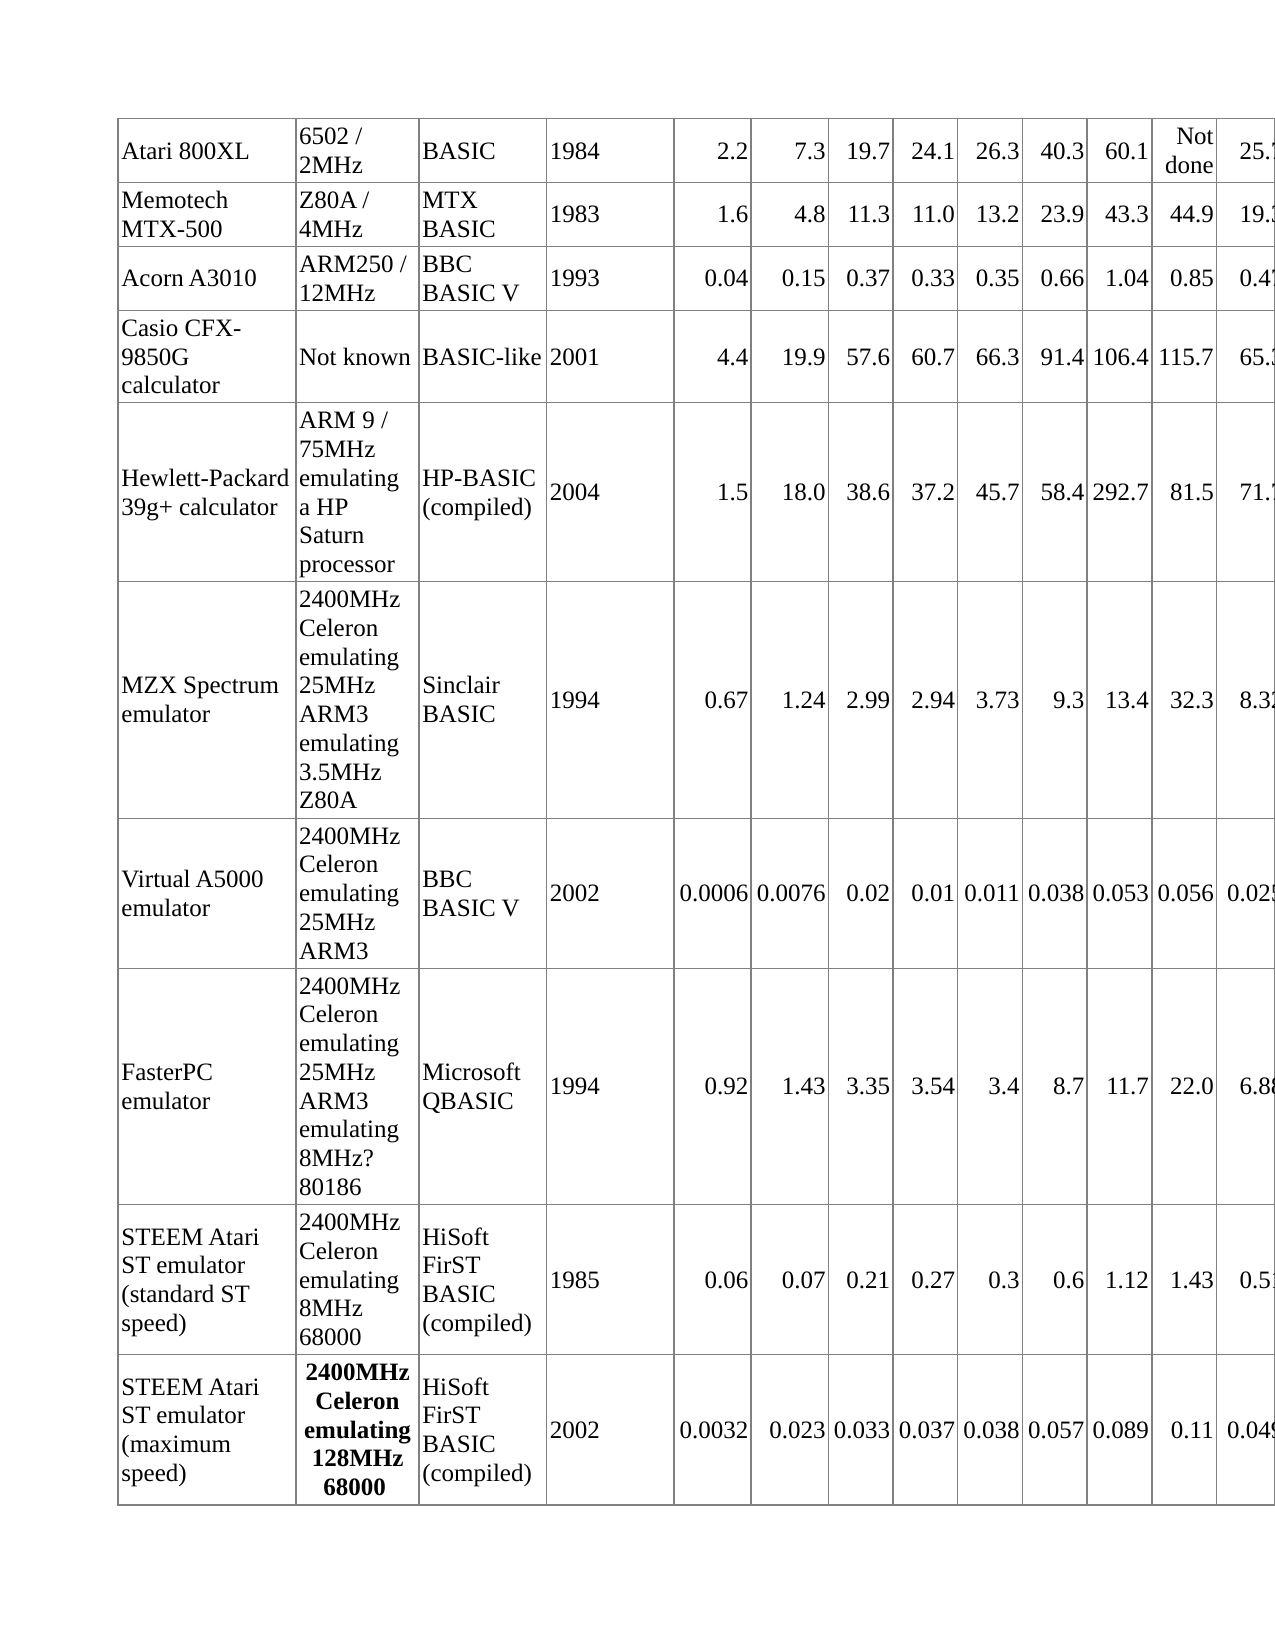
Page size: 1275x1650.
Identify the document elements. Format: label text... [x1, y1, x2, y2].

table_cell 0.85 [1153, 247, 1216, 310]
table_cell 1994 [547, 969, 673, 1204]
table_cell 3.54 [894, 969, 957, 1204]
table_cell Z80A / 4MHz [297, 183, 418, 246]
table_cell ARM250 / 12MHz [297, 247, 418, 310]
table_cell HiSoft FirST BASIC (compiled) [420, 1355, 546, 1504]
table_cell 0.92 [675, 969, 750, 1204]
table_cell 6502 / 2MHz [297, 119, 418, 182]
table_cell 1.12 [1088, 1205, 1151, 1354]
table_cell Acorn A3010 [119, 247, 295, 310]
table_cell 43.3 [1088, 183, 1151, 246]
table_cell 2002 [547, 1355, 673, 1504]
table_cell 7.3 [752, 119, 828, 182]
table_cell 2400MHz Celeron emulating 25MHz ARM3 emulating 3.5MHz Z80A [297, 582, 418, 817]
table_cell 60.1 [1088, 119, 1151, 182]
table_cell 11.3 [829, 183, 892, 246]
table_cell 115.7 [1153, 311, 1216, 402]
table_cell 3.73 [958, 582, 1022, 817]
table_cell 0.038 [958, 1355, 1022, 1504]
table_cell 0.35 [958, 247, 1022, 310]
table_cell 1994 [547, 582, 673, 817]
table_cell 57.6 [829, 311, 892, 402]
table_cell 38.6 [829, 403, 892, 581]
table_cell 19.3 [1217, 183, 1274, 246]
table_cell 4.8 [752, 183, 828, 246]
table_cell 19.9 [752, 311, 828, 402]
table_cell 0.0076 [752, 819, 828, 968]
table_cell BBC BASIC V [420, 819, 546, 968]
table_cell BBC BASIC V [420, 247, 546, 310]
table_cell 0.038 [1023, 819, 1086, 968]
table_cell 23.9 [1023, 183, 1086, 246]
table_cell Casio CFX-9850G calculator [119, 311, 295, 402]
table_cell 0.3 [958, 1205, 1022, 1354]
table_cell 2400MHz Celeron emulating 25MHz ARM3 emulating 8MHz? 80186 [297, 969, 418, 1204]
table_cell Not known [297, 311, 418, 402]
table_cell 0.47 [1217, 247, 1274, 310]
table_cell 2400MHz Celeron emulating 128MHz 68000 [297, 1355, 418, 1504]
table_cell 1.5 [675, 403, 750, 581]
table_cell 2.2 [675, 119, 750, 182]
table_cell 1984 [547, 119, 673, 182]
table_cell Not done [1153, 119, 1216, 182]
table_cell BASIC [420, 119, 546, 182]
table_cell 2400MHz Celeron emulating 8MHz 68000 [297, 1205, 418, 1354]
table_cell 2.99 [829, 582, 892, 817]
table_cell HiSoft FirST BASIC (compiled) [420, 1205, 546, 1354]
table_cell 0.0006 [675, 819, 750, 968]
table_cell 0.67 [675, 582, 750, 817]
table_cell 71.7 [1217, 403, 1274, 581]
table_cell 0.049 [1217, 1355, 1274, 1504]
table_cell 25.7 [1217, 119, 1274, 182]
table_cell 13.2 [958, 183, 1022, 246]
table_cell 0.01 [894, 819, 957, 968]
table_cell 0.11 [1153, 1355, 1216, 1504]
table_cell 0.21 [829, 1205, 892, 1354]
table_cell 0.033 [829, 1355, 892, 1504]
table_cell 2002 [547, 819, 673, 968]
table_cell 6.88 [1217, 969, 1274, 1204]
table_cell 1983 [547, 183, 673, 246]
table_cell 18.0 [752, 403, 828, 581]
table_cell 0.51 [1217, 1205, 1274, 1354]
table_cell Sinclair BASIC [420, 582, 546, 817]
table_cell 1.43 [1153, 1205, 1216, 1354]
table_cell 0.15 [752, 247, 828, 310]
table_cell 11.0 [894, 183, 957, 246]
table_cell 0.056 [1153, 819, 1216, 968]
table_cell 44.9 [1153, 183, 1216, 246]
table_cell 3.4 [958, 969, 1022, 1204]
table_cell 0.04 [675, 247, 750, 310]
table_cell 2004 [547, 403, 673, 581]
table_cell Hewlett-Packard 39g+ calculator [119, 403, 295, 581]
table_cell 26.3 [958, 119, 1022, 182]
table_cell 2400MHz Celeron emulating 25MHz ARM3 [297, 819, 418, 968]
table_cell 1985 [547, 1205, 673, 1354]
table_cell 81.5 [1153, 403, 1216, 581]
table_cell 0.025 [1217, 819, 1274, 968]
table_cell 91.4 [1023, 311, 1086, 402]
table_cell ARM 9 / 75MHz emulating a HP Saturn processor [297, 403, 418, 581]
table_cell 60.7 [894, 311, 957, 402]
table_cell 292.7 [1088, 403, 1151, 581]
table_cell 2.94 [894, 582, 957, 817]
table_cell 0.33 [894, 247, 957, 310]
table_cell 22.0 [1153, 969, 1216, 1204]
table_cell 0.07 [752, 1205, 828, 1354]
table_cell 37.2 [894, 403, 957, 581]
table_cell 8.7 [1023, 969, 1086, 1204]
table_cell Microsoft QBASIC [420, 969, 546, 1204]
table_cell 0.037 [894, 1355, 957, 1504]
table_cell 9.3 [1023, 582, 1086, 817]
table_cell 58.4 [1023, 403, 1086, 581]
table_cell 0.66 [1023, 247, 1086, 310]
table_cell 11.7 [1088, 969, 1151, 1204]
table_cell 1.24 [752, 582, 828, 817]
table_cell 0.27 [894, 1205, 957, 1354]
table_cell 3.35 [829, 969, 892, 1204]
table_cell 0.011 [958, 819, 1022, 968]
table_cell 4.4 [675, 311, 750, 402]
table_cell 1.6 [675, 183, 750, 246]
table_cell 45.7 [958, 403, 1022, 581]
table_cell 0.089 [1088, 1355, 1151, 1504]
table_cell 2001 [547, 311, 673, 402]
table_cell STEEM Atari ST emulator (maximum speed) [119, 1355, 295, 1504]
table_cell 13.4 [1088, 582, 1151, 817]
table_cell 0.37 [829, 247, 892, 310]
table_cell 65.3 [1217, 311, 1274, 402]
table_cell 0.053 [1088, 819, 1151, 968]
table_cell 1.04 [1088, 247, 1151, 310]
table_cell 0.6 [1023, 1205, 1086, 1354]
table_cell Virtual A5000 emulator [119, 819, 295, 968]
table_cell MTX BASIC [420, 183, 546, 246]
table_cell 8.32 [1217, 582, 1274, 817]
table_cell 0.06 [675, 1205, 750, 1354]
table_cell 32.3 [1153, 582, 1216, 817]
table_cell 19.7 [829, 119, 892, 182]
table_cell Memotech MTX-500 [119, 183, 295, 246]
table_cell 0.0032 [675, 1355, 750, 1504]
table_cell 0.02 [829, 819, 892, 968]
table_cell BASIC-like [420, 311, 546, 402]
table_cell 106.4 [1088, 311, 1151, 402]
table_cell FasterPC emulator [119, 969, 295, 1204]
table_cell 0.023 [752, 1355, 828, 1504]
table_cell 1993 [547, 247, 673, 310]
table_cell Atari 800XL [119, 119, 295, 182]
table_cell 0.057 [1023, 1355, 1086, 1504]
table_cell 24.1 [894, 119, 957, 182]
table_cell STEEM Atari ST emulator (standard ST speed) [119, 1205, 295, 1354]
table_cell HP-BASIC (compiled) [420, 403, 546, 581]
table_cell 1.43 [752, 969, 828, 1204]
table_cell MZX Spectrum emulator [119, 582, 295, 817]
table_cell 40.3 [1023, 119, 1086, 182]
table_cell 66.3 [958, 311, 1022, 402]
